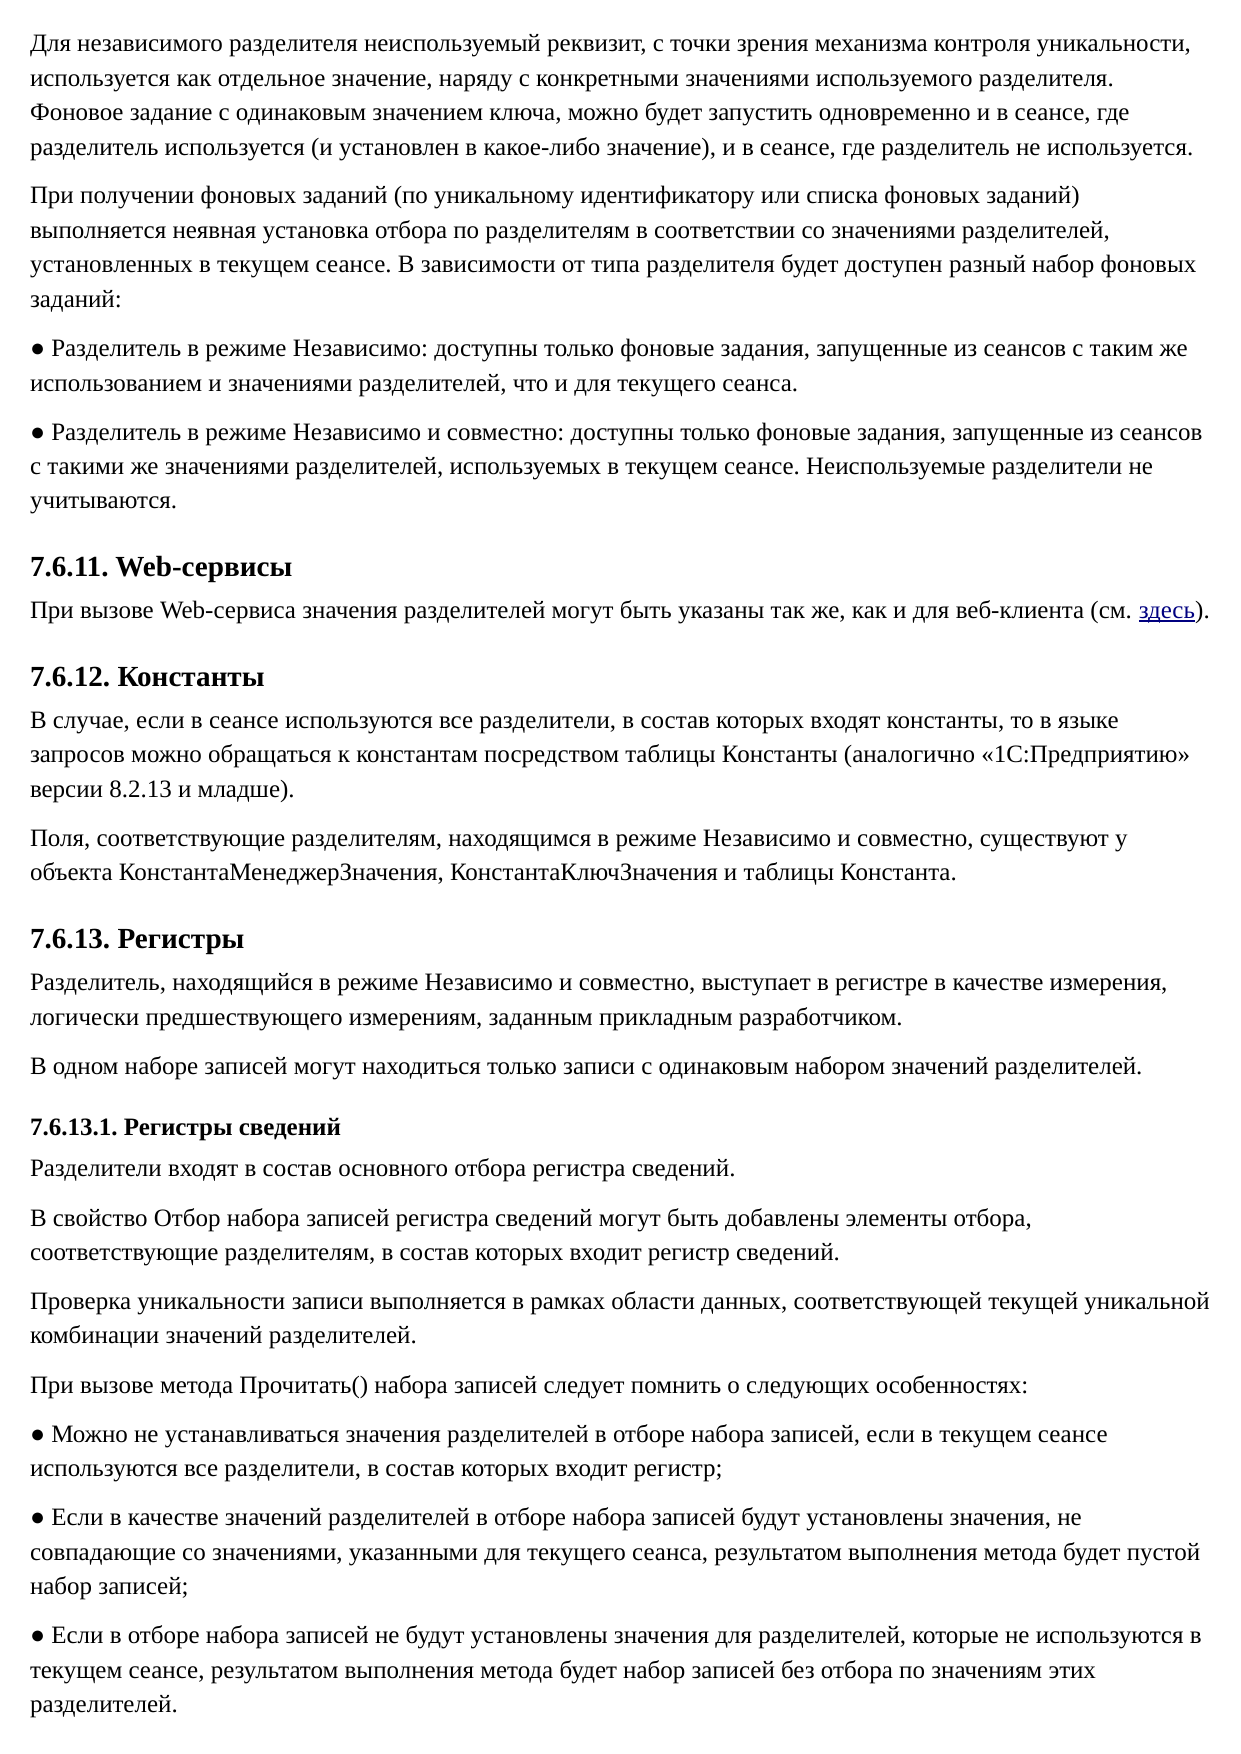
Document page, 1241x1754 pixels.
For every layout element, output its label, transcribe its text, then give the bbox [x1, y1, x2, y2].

text ● Если в отборе набора записей не будут установлены значения для разделителей, которые не используются в текущем сеансе, результатом выполнения метода будет набор записей без отбора по значениям этих разделителей. [30, 1620, 1211, 1718]
subtitle 7.6.13. Регистры [30, 921, 1211, 955]
subtitle 7.6.11. Web-сервисы [30, 549, 1211, 583]
text Проверка уникальности записи выполняется в рамках области данных, соответствующей текущей уникальной комбинации значений разделителей. [30, 1286, 1211, 1349]
text ● Разделитель в режиме Независимо и совместно: доступны только фоновые задания, запущенные из сеансов с такими же значениями разделителей, используемых в текущем сеансе. Неиспользуемые разделители не учитываются. [30, 417, 1211, 514]
text Разделители входят в состав основного отбора регистра сведений. [30, 1153, 1211, 1182]
text В случае, если в сеансе используются все разделители, в состав которых входят константы, то в языке запросов можно обращаться к константам посредством таблицы Константы (аналогично «1С:Предприятию» версии 8.2.13 и младше). [30, 705, 1211, 803]
text ● Можно не устанавливаться значения разделителей в отборе набора записей, если в текущем сеансе используются все разделители, в состав которых входит регистр; [30, 1419, 1211, 1482]
text Для независимого разделителя неиспользуемый реквизит, с точки зрения механизма контроля уникальности, используется как отдельное значение, наряду с конкретными значениями используемого разделителя. Фоновое задание с одинаковым значением ключа, можно будет запустить одновременно и в сеансе, где разделитель используется (и установлен в какое-либо значение), и в сеансе, где разделитель не используется. [30, 28, 1211, 160]
text Разделитель, находящийся в режиме Независимо и совместно, выступает в регистре в качестве измерения, логически предшествующего измерениям, заданным прикладным разработчиком. [30, 967, 1211, 1030]
text ● Если в качестве значений разделителей в отборе набора записей будут установлены значения, не совпадающие со значениями, указанными для текущего сеанса, результатом выполнения метода будет пустой набор записей; [30, 1502, 1211, 1600]
subtitle 7.6.12. Константы [30, 659, 1211, 692]
subtitle 7.6.13.1. Регистры сведений [30, 1112, 1211, 1141]
text В одном наборе записей могут находиться только записи с одинаковым набором значений разделителей. [30, 1051, 1211, 1079]
text В свойство Отбор набора записей регистра сведений могут быть добавлены элементы отбора, соответствующие разделителям, в состав которых входит регистр сведений. [30, 1203, 1211, 1266]
text При получении фоновых заданий (по уникальному идентификатору или списка фоновых заданий) выполняется неявная установка отбора по разделителям в соответствии со значениями разделителей, установленных в текущем сеансе. В зависимости от типа разделителя будет доступен разный набор фоновых заданий: [30, 181, 1211, 313]
text Поля, соответствующие разделителям, находящимся в режиме Независимо и совместно, существуют у объекта КонстантаМенеджерЗначения, КонстантаКлючЗначения и таблицы Константа. [30, 823, 1211, 886]
text ● Разделитель в режиме Независимо: доступны только фоновые задания, запущенные из сеансов с таким же использованием и значениями разделителей, что и для текущего сеанса. [30, 333, 1211, 396]
text При вызове метода Прочитать() набора записей следует помнить о следующих особенностях: [30, 1370, 1211, 1398]
text При вызове Web-сервиса значения разделителей могут быть указаны так же, как и для веб-клиента (см. здесь). [30, 595, 1211, 624]
